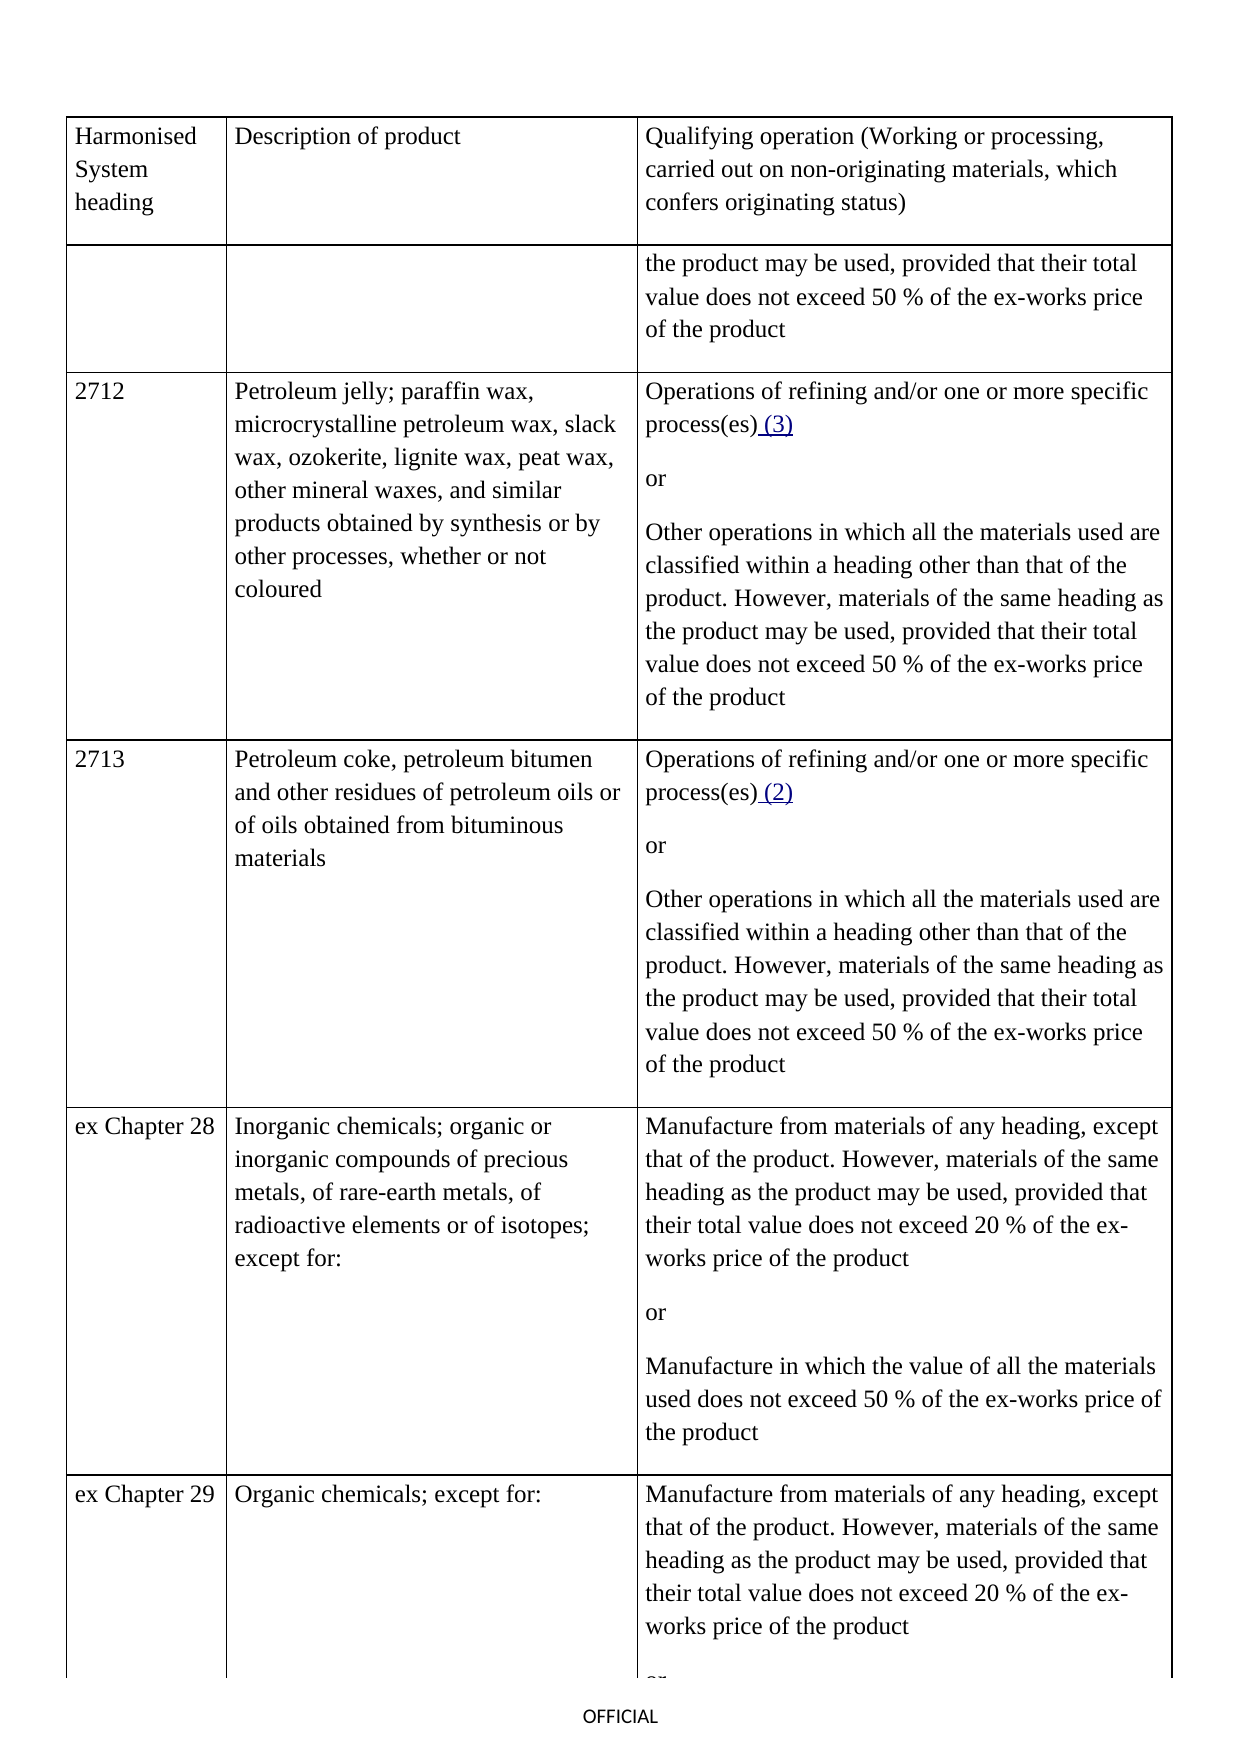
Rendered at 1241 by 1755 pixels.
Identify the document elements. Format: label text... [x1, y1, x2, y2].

table_cell Organic chemicals; except for: [227, 1476, 637, 1678]
table_header Description of product [227, 118, 637, 244]
table_cell ex Chapter 28 [67, 1108, 226, 1474]
table_cell ex Chapter 29 [67, 1476, 226, 1678]
table_cell 2713 [67, 741, 226, 1107]
table_cell [67, 246, 226, 372]
table_cell Petroleum jelly; paraffin wax, microcrystalline petroleum wax, slack wax, ozokerite, lignite wax, peat wax, other mineral waxes, and similar products obtained by synthesis or by other processes, whether or not coloured [227, 373, 637, 739]
table_cell Operations of refining and/or one or more specific process(es) (3) or Other operations in which all the materials used are classified within a heading other than that of the product. However, materials of the same heading as the product may be used, provided that their total value does not exceed 50 % of the ex-works price of the product [638, 246, 1171, 372]
table_cell Operations of refining and/or one or more specific process(es) (2) or Other operations in which all the materials used are classified within a heading other than that of the product. However, materials of the same heading as the product may be used, provided that their total value does not exceed 50 % of the ex-works price of the product [638, 741, 1171, 1107]
table_cell [227, 246, 637, 372]
table_cell Manufacture from materials of any heading, except that of the product. However, materials of the same heading as the product may be used, provided that their total value does not exceed 20 % of the ex-works price of the product or Manufacture in which the value of all the materials used does not exceed 50 % of the ex-works price of the product [638, 1108, 1171, 1474]
table_cell 2712 [67, 373, 226, 739]
table_header Qualifying operation (Working or processing, carried out on non-originating materials, which confers originating status) [638, 118, 1171, 244]
table_cell Manufacture from materials of any heading, except that of the product. However, materials of the same heading as the product may be used, provided that their total value does not exceed 20 % of the ex-works price of the product or Manufacture in which the value of all the materials used does not exceed 50 % of the ex-works price of the product [638, 1476, 1171, 1678]
table_cell Petroleum coke, petroleum bitumen and other residues of petroleum oils or of oils obtained from bituminous materials [227, 741, 637, 1107]
table_cell Operations of refining and/or one or more specific process(es) (3) or Other operations in which all the materials used are classified within a heading other than that of the product. However, materials of the same heading as the product may be used, provided that their total value does not exceed 50 % of the ex-works price of the product [638, 373, 1171, 739]
table_cell Inorganic chemicals; organic or inorganic compounds of precious metals, of rare-earth metals, of radioactive elements or of isotopes; except for: [227, 1108, 637, 1474]
table_header Harmonised System heading [67, 118, 226, 244]
